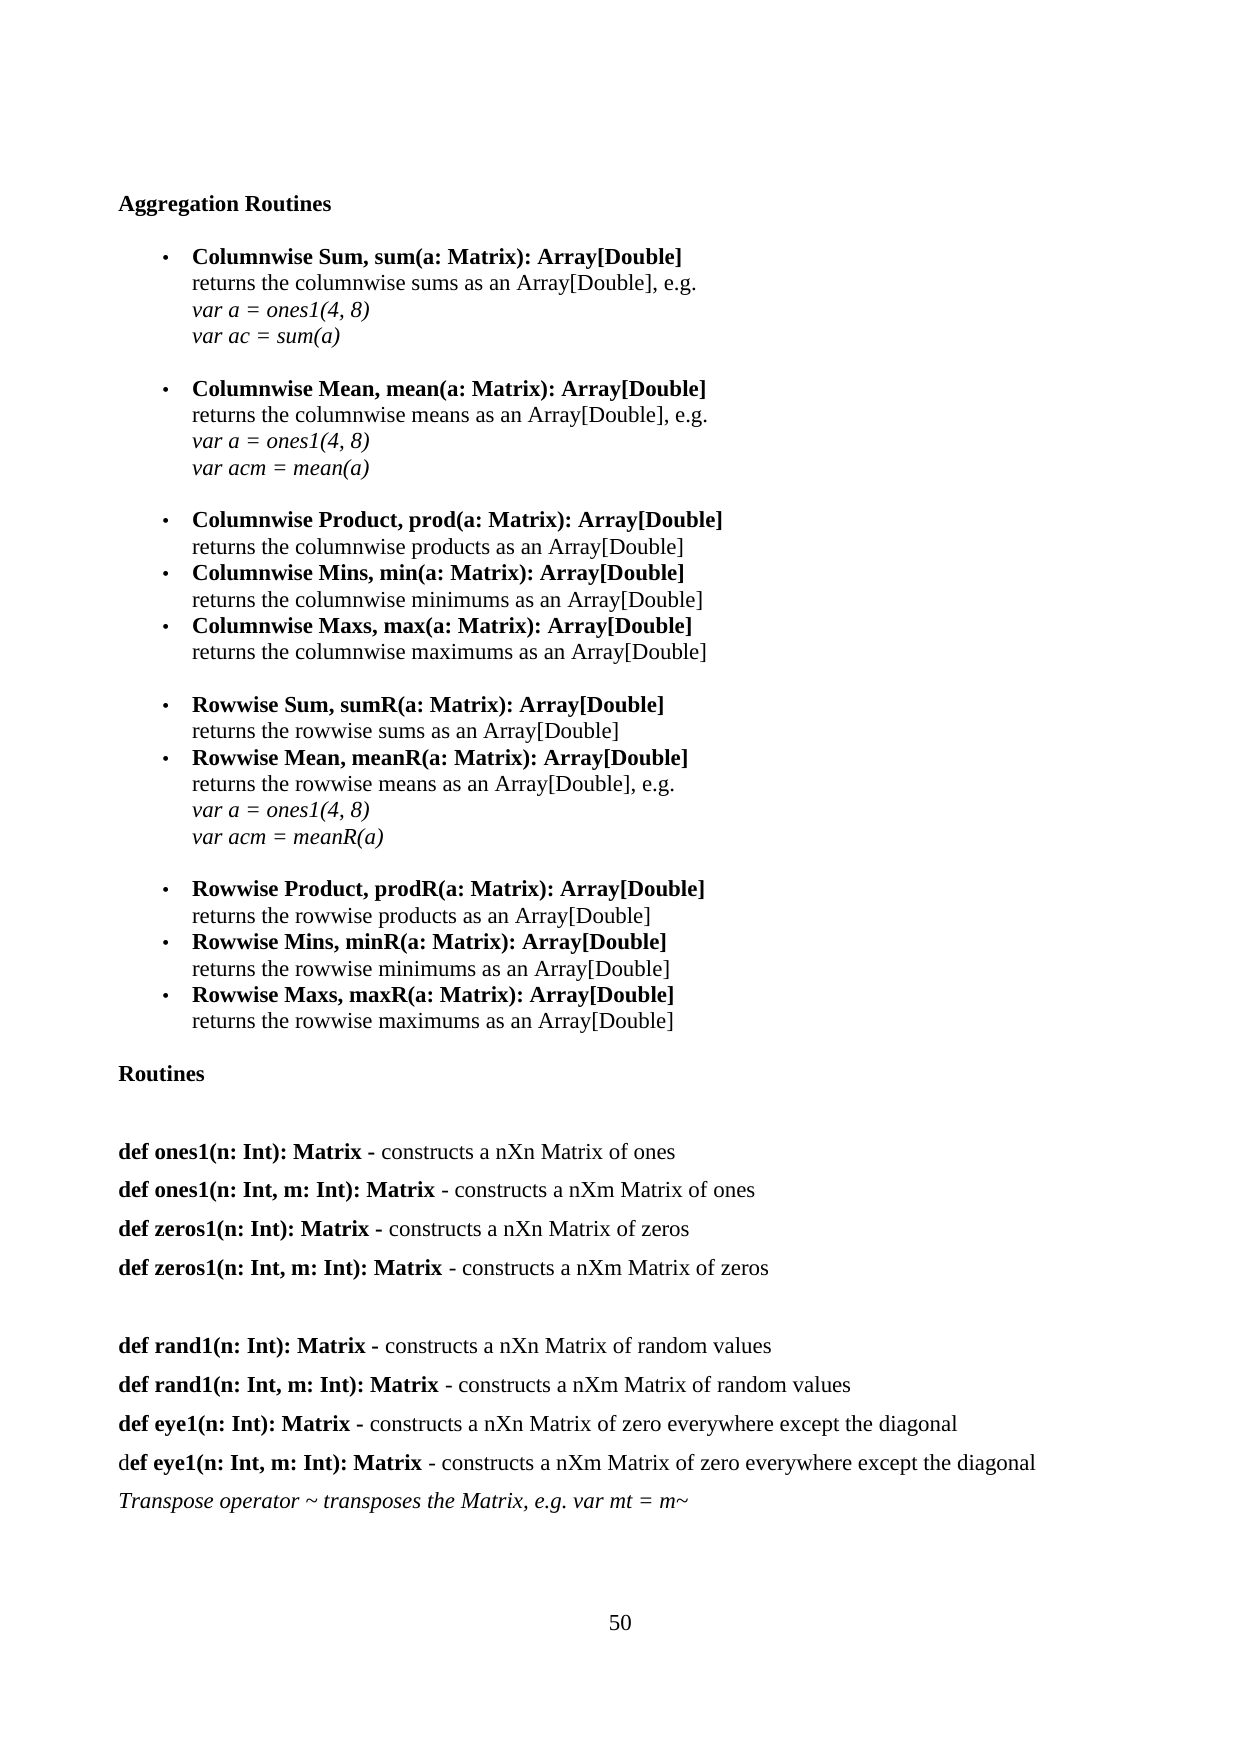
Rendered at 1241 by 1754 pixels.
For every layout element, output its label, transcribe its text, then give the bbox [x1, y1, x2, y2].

text Routines [118, 1060, 1122, 1086]
text Aggregation Routines [118, 190, 1122, 217]
list var a = ones1(4, 8) [162, 427, 1122, 454]
text def rand1(n: Int, m: Int): Matrix - constructs a nXm Matrix of random values [118, 1371, 1122, 1397]
list returns the columnwise products as an Array[Double] [162, 533, 1122, 559]
text def eye1(n: Int): Matrix - constructs a nXn Matrix of zero everywhere except the diagonal [118, 1410, 1122, 1436]
list returns the rowwise sums as an Array[Double] [162, 717, 1122, 744]
list returns the rowwise products as an Array[Double] [162, 902, 1122, 928]
list Columnwise Product, prod(a: Matrix): Array[Double] [162, 507, 1122, 533]
text def ones1(n: Int, m: Int): Matrix - constructs a nXm Matrix of ones [118, 1177, 1122, 1203]
text def zeros1(n: Int, m: Int): Matrix - constructs a nXm Matrix of zeros [118, 1254, 1122, 1281]
text def zeros1(n: Int): Matrix - constructs a nXn Matrix of zeros [118, 1215, 1122, 1242]
list Rowwise Mean, meanR(a: Matrix): Array[Double] [162, 744, 1122, 770]
text def ones1(n: Int): Matrix - constructs a nXn Matrix of ones [118, 1138, 1122, 1164]
list Rowwise Sum, sumR(a: Matrix): Array[Double] [162, 691, 1122, 717]
list returns the rowwise means as an Array[Double], e.g. [162, 770, 1122, 796]
list Columnwise Sum, sum(a: Matrix): Array[Double] [162, 243, 1122, 269]
list var a = ones1(4, 8) [162, 796, 1122, 823]
list var ac = sum(a) [162, 322, 1122, 348]
list var acm = mean(a) [162, 454, 1122, 480]
list returns the columnwise maximums as an Array[Double] [162, 638, 1122, 665]
list var acm = meanR(a) [162, 823, 1122, 849]
text Transpose operator ~ transposes the Matrix, e.g. var mt = m~ [118, 1487, 1122, 1514]
list returns the columnwise minimums as an Array[Double] [162, 586, 1122, 612]
list returns the columnwise means as an Array[Double], e.g. [162, 401, 1122, 427]
list returns the columnwise sums as an Array[Double], e.g. [162, 269, 1122, 296]
list returns the rowwise minimums as an Array[Double] [162, 954, 1122, 981]
list Columnwise Mean, mean(a: Matrix): Array[Double] [162, 375, 1122, 401]
list Rowwise Mins, minR(a: Matrix): Array[Double] [162, 928, 1122, 954]
list Columnwise Maxs, max(a: Matrix): Array[Double] [162, 612, 1122, 638]
list Rowwise Product, prodR(a: Matrix): Array[Double] [162, 876, 1122, 902]
list var a = ones1(4, 8) [162, 296, 1122, 322]
list returns the rowwise maximums as an Array[Double] [162, 1007, 1122, 1034]
list Columnwise Mins, min(a: Matrix): Array[Double] [162, 559, 1122, 586]
text def eye1(n: Int, m: Int): Matrix - constructs a nXm Matrix of zero everywhere except the diagonal [118, 1448, 1122, 1475]
text def rand1(n: Int): Matrix - constructs a nXn Matrix of random values [118, 1332, 1122, 1358]
list Rowwise Maxs, maxR(a: Matrix): Array[Double] [162, 981, 1122, 1007]
